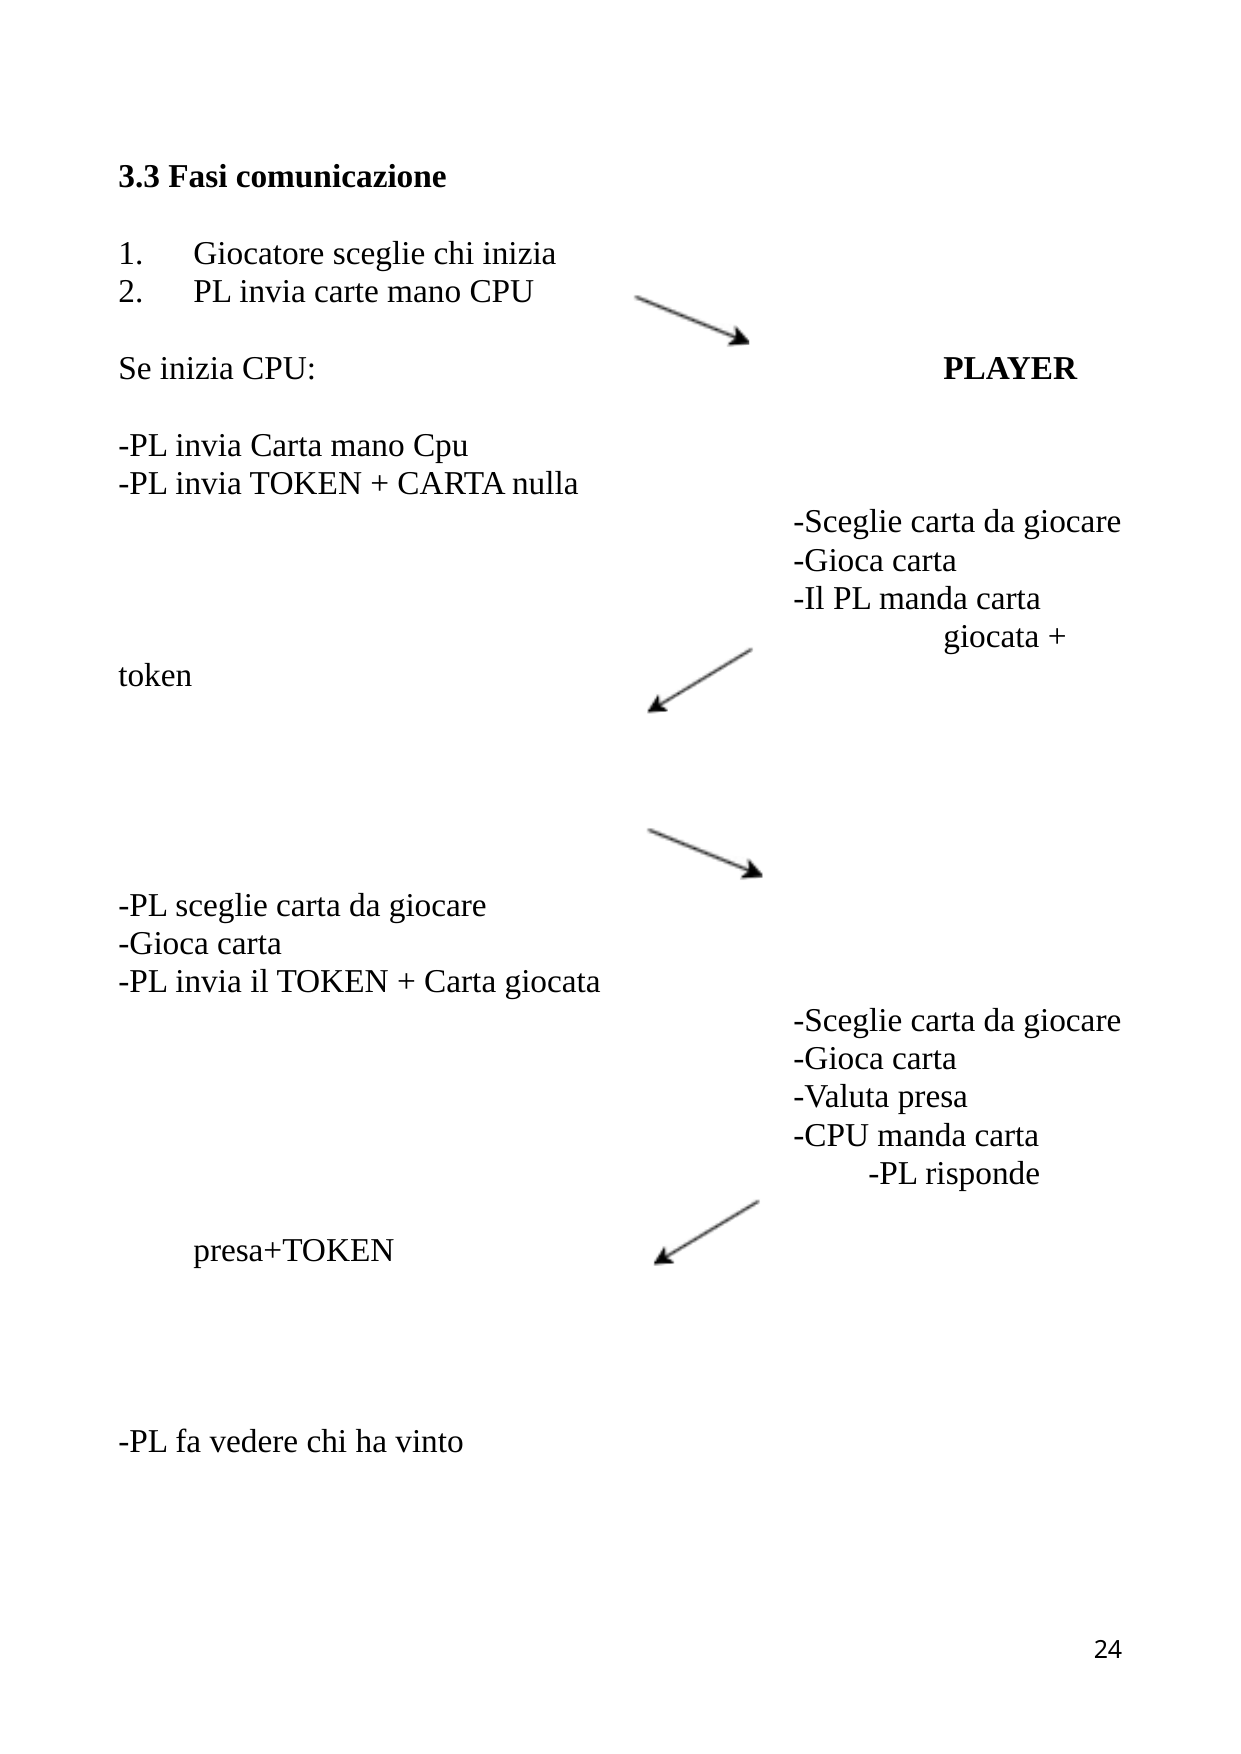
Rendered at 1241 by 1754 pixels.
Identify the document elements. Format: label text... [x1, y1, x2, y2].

text -Valuta presa [118, 1076, 1122, 1115]
text -Gioca carta [118, 1038, 1122, 1076]
picture [653, 1198, 761, 1266]
text -Sceglie carta da giocare [118, 501, 1122, 540]
list PL invia carte mano CPU [118, 271, 1122, 310]
text -PL sceglie carta da giocare [118, 885, 1122, 923]
text -Gioca carta [118, 923, 1122, 961]
text -Gioca carta [118, 540, 1122, 578]
text 3.3 Fasi comunicazione [118, 156, 1122, 195]
text -Sceglie carta da giocare [118, 1000, 1122, 1038]
text -PL fa vedere chi ha vinto [118, 1421, 1122, 1460]
text -PL risponde presa+TOKEN [118, 1153, 1122, 1268]
text -CPU manda carta [118, 1115, 1122, 1153]
text -Il PL manda carta giocata + token [118, 578, 1122, 693]
list Giocatore sceglie chi inizia [118, 233, 1122, 271]
text Se inizia CPU: PLAYER [118, 348, 1122, 386]
picture [646, 827, 763, 881]
picture [647, 646, 754, 714]
picture [632, 294, 750, 348]
text -PL invia TOKEN + CARTA nulla [118, 463, 1122, 501]
text -PL invia Carta mano Cpu [118, 425, 1122, 463]
text -PL invia il TOKEN + Carta giocata [118, 961, 1122, 1000]
